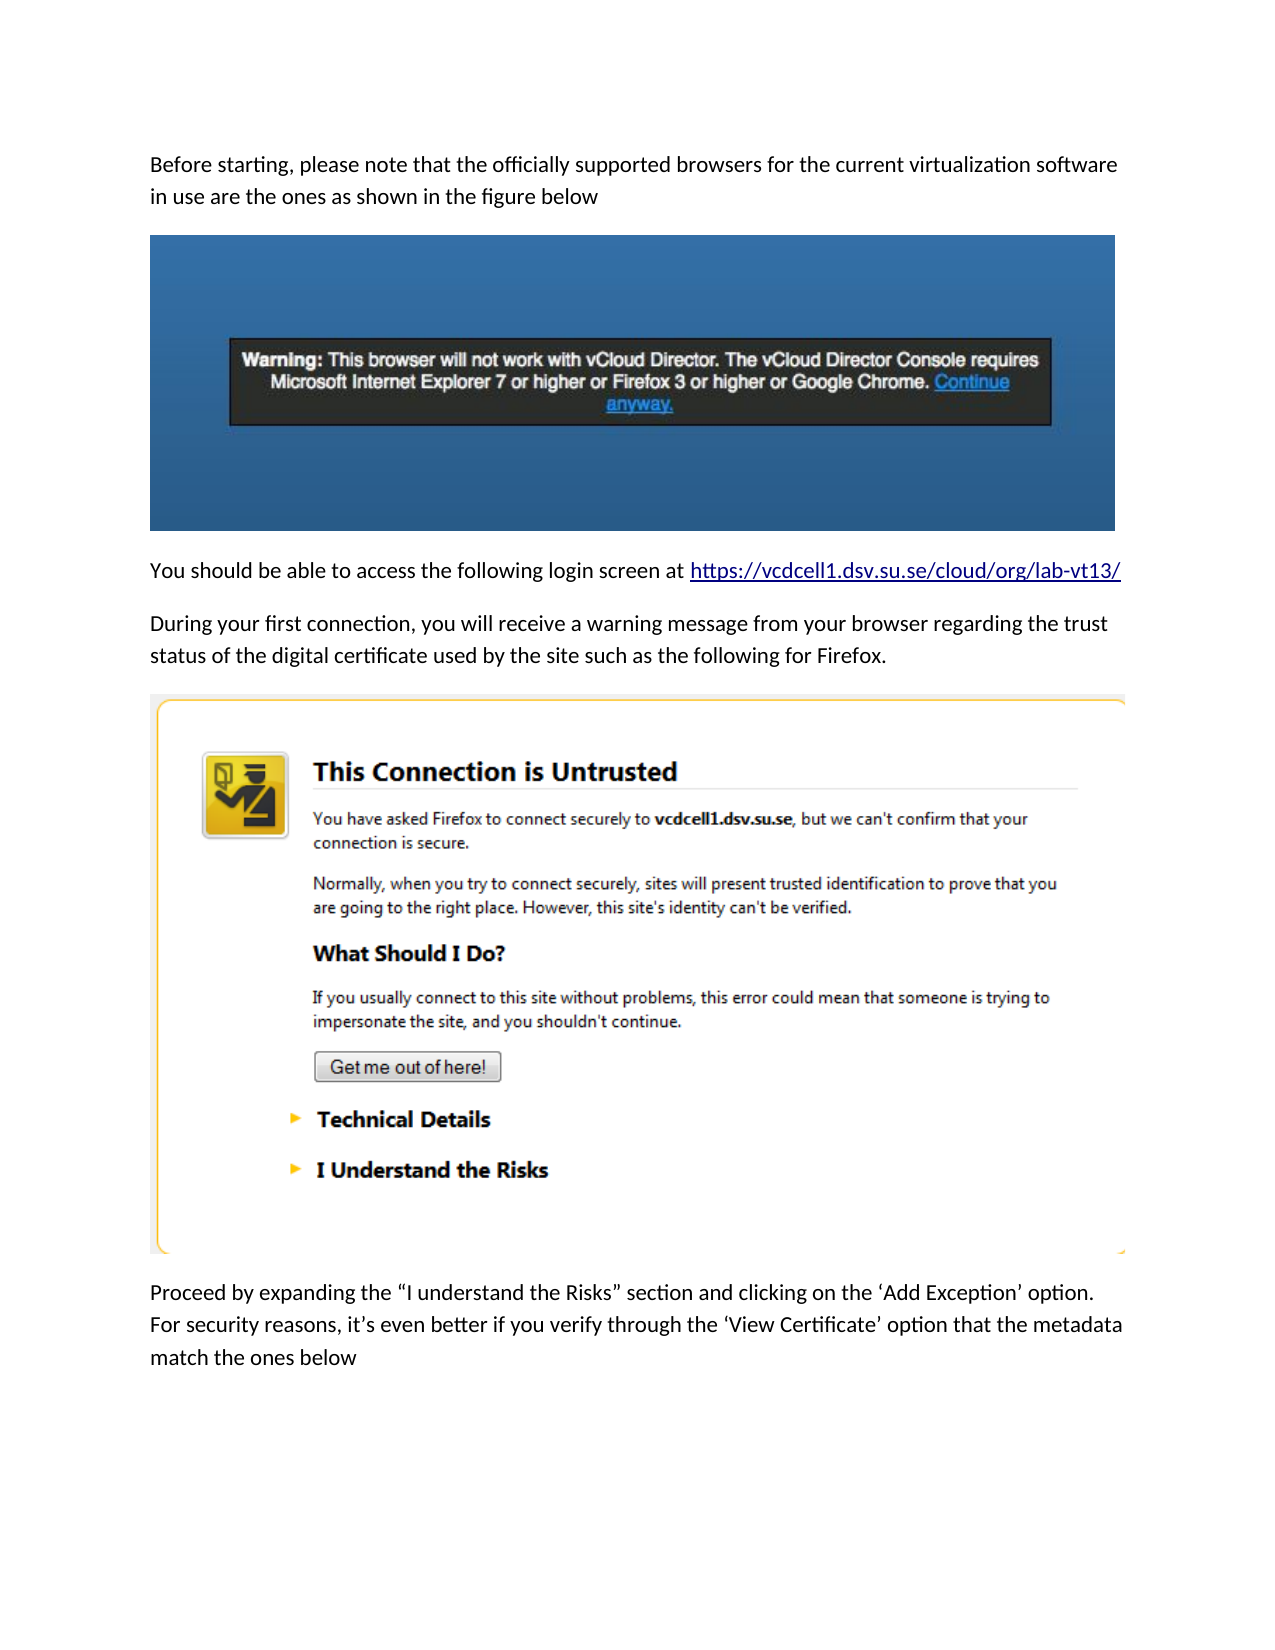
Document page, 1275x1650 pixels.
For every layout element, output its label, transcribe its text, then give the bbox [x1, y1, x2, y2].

text Before starting, please note that the officially supported browsers for the current virtualization software in use are the ones as shown in the figure below [150, 150, 1125, 210]
text During your first connection, you will receive a warning message from your browser regarding the trust status of the digital certificate used by the site such as the following for Firefox. [150, 609, 1125, 669]
text You should be able to access the following login screen at https://vcdcell1.dsv.su.se/cloud/org/lab-vt13/ [150, 556, 1125, 584]
text Proceed by expanding the “I understand the Risks” section and clicking on the ‘Add Exception’ option. For security reasons, it’s even better if you verify through the ‘View Certificate’ option that the metadata match the ones below [150, 1278, 1125, 1371]
